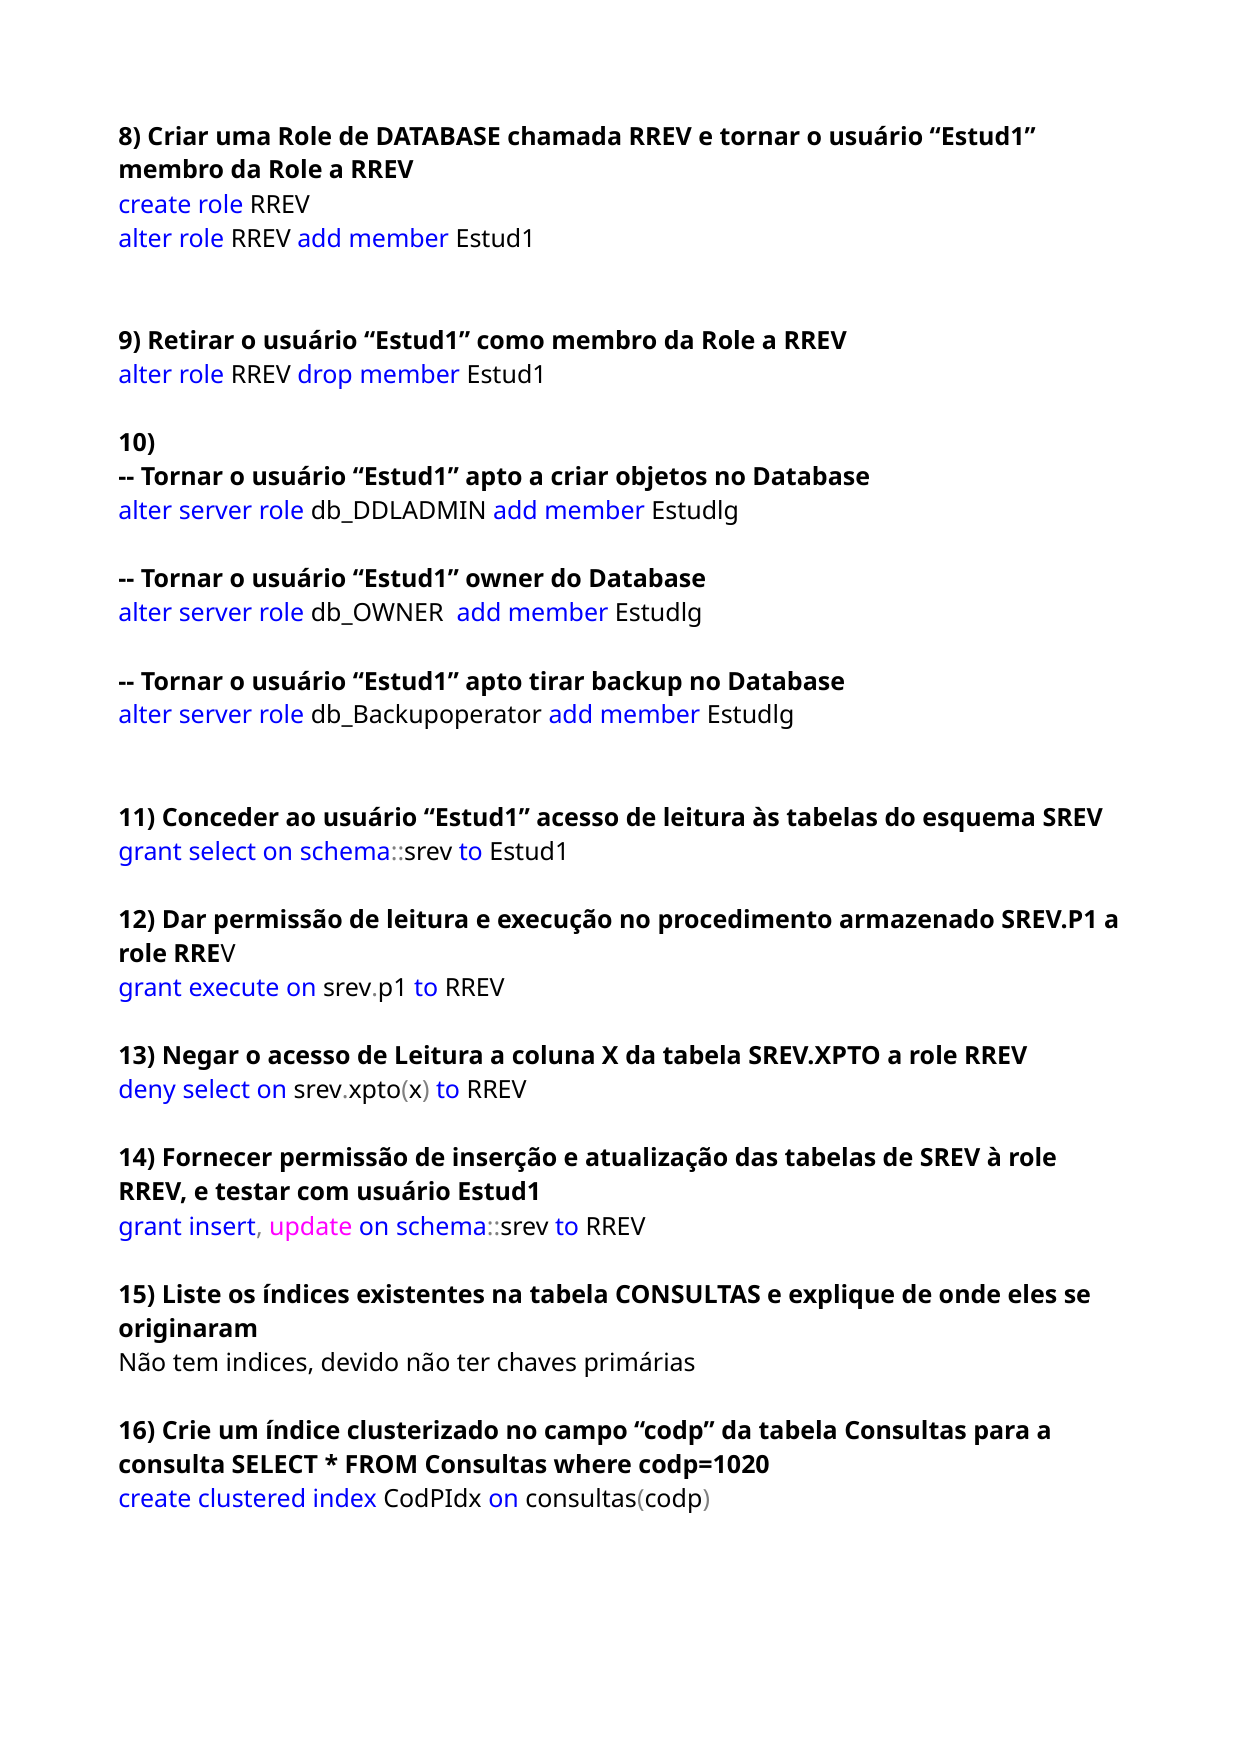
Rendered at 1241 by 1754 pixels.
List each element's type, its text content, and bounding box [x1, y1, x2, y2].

text -- Tornar o usuário “Estud1” owner do Database [118, 561, 1122, 595]
text alter role RREV add member Estud1 [118, 220, 1122, 254]
text alter server role db_DDLADMIN add member Estudlg [118, 493, 1122, 527]
text 15) Liste os índices existentes na tabela CONSULTAS e explique de onde eles se originaram [118, 1276, 1122, 1344]
text 14) Fornecer permissão de inserção e atualização das tabelas de SREV à role RREV, e testar com usuário Estud1 [118, 1140, 1122, 1208]
text deny select on srev.xpto(x) to RREV [118, 1072, 1122, 1106]
text 8) Criar uma Role de DATABASE chamada RREV e tornar o usuário “Estud1” membro da Role a RREV [118, 118, 1122, 186]
text grant execute on srev.p1 to RREV [118, 970, 1122, 1004]
text grant select on schema::srev to Estud1 [118, 833, 1122, 867]
text 10) [118, 425, 1122, 459]
text create role RREV [118, 186, 1122, 220]
text alter server role db_Backupoperator add member Estudlg [118, 697, 1122, 731]
text 9) Retirar o usuário “Estud1” como membro da Role a RREV [118, 322, 1122, 357]
text 13) Negar o acesso de Leitura a coluna X da tabela SREV.XPTO a role RREV [118, 1038, 1122, 1072]
text alter server role db_OWNER add member Estudlg [118, 595, 1122, 629]
text 11) Conceder ao usuário “Estud1” acesso de leitura às tabelas do esquema SREV [118, 799, 1122, 833]
text grant insert, update on schema::srev to RREV [118, 1208, 1122, 1242]
text -- Tornar o usuário “Estud1” apto a criar objetos no Database [118, 459, 1122, 493]
text create clustered index CodPIdx on consultas(codp) [118, 1481, 1122, 1515]
text -- Tornar o usuário “Estud1” apto tirar backup no Database [118, 663, 1122, 697]
text 12) Dar permissão de leitura e execução no procedimento armazenado SREV.P1 a role RREV [118, 902, 1122, 970]
text Não tem indices, devido não ter chaves primárias [118, 1344, 1122, 1378]
text 16) Crie um índice clusterizado no campo “codp” da tabela Consultas para a consulta SELECT * FROM Consultas where codp=1020 [118, 1412, 1122, 1481]
text alter role RREV drop member Estud1 [118, 357, 1122, 391]
